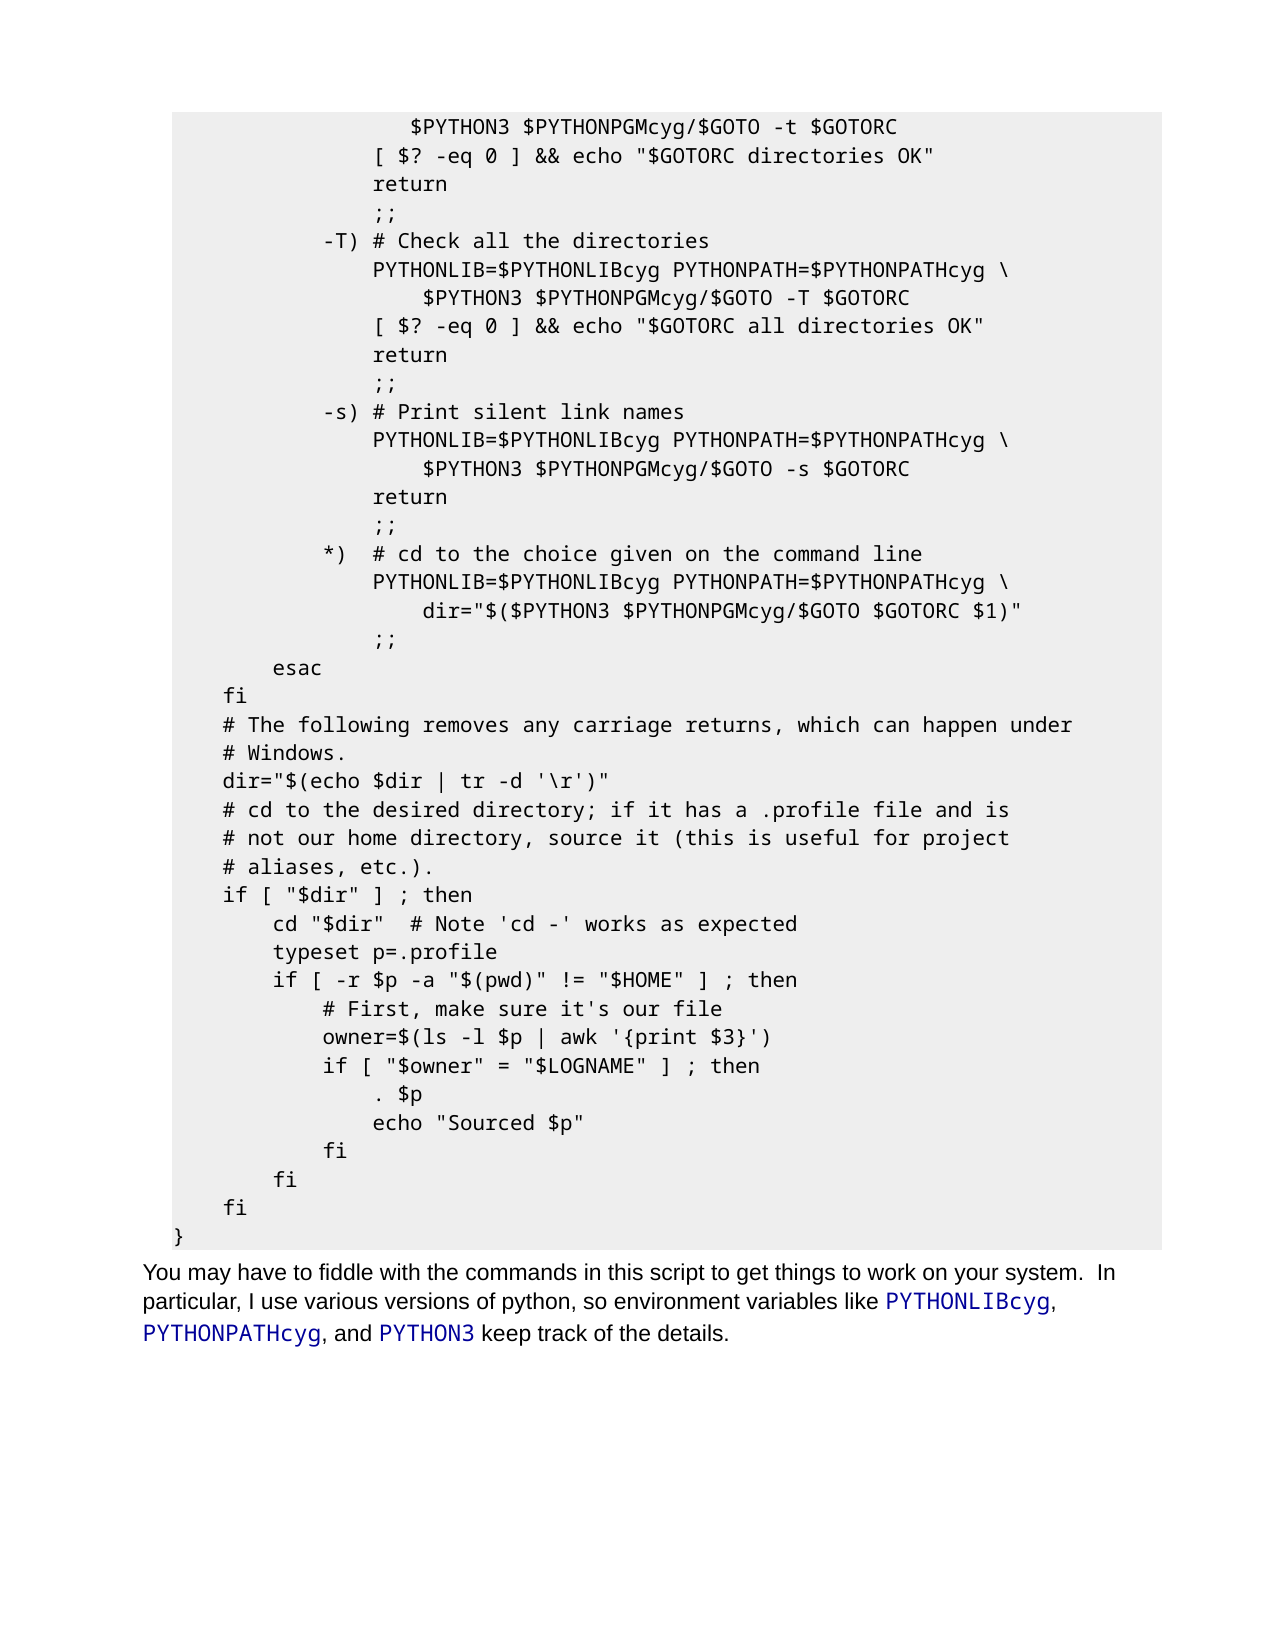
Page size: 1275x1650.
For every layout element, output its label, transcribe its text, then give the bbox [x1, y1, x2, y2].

text if [ "$dir" ] ; then [172, 880, 1162, 909]
text owner=$(ls -l $p | awk '{print $3}') [172, 1022, 1162, 1051]
text [ $? -eq 0 ] && echo "$GOTORC all directories OK" [172, 312, 1162, 340]
text fi [172, 681, 1162, 710]
text $PYTHON3 $PYTHONPGMcyg/$GOTO -t $GOTORC [172, 112, 1162, 141]
text return [172, 169, 1162, 198]
text esac [172, 653, 1162, 681]
text You may have to fiddle with the commands in this script to get things to work on your system. In particular, I use various versions of python, so environment variables like PYTHONLIBcyg, PYTHONPATHcyg, and PYTHON3 keep track of the details. [142, 1259, 1162, 1348]
text # aliases, etc.). [172, 852, 1162, 880]
text . $p [172, 1079, 1162, 1108]
text if [ -r $p -a "$(pwd)" != "$HOME" ] ; then [172, 966, 1162, 994]
text return [172, 340, 1162, 368]
text typeset p=.profile [172, 937, 1162, 966]
text ;; [172, 368, 1162, 397]
text PYTHONLIB=$PYTHONLIBcyg PYTHONPATH=$PYTHONPATHcyg \ [172, 567, 1162, 596]
text $PYTHON3 $PYTHONPGMcyg/$GOTO -s $GOTORC [172, 454, 1162, 482]
text fi [172, 1165, 1162, 1193]
text dir="$(echo $dir | tr -d '\r')" [172, 767, 1162, 795]
text if [ "$owner" = "$LOGNAME" ] ; then [172, 1051, 1162, 1079]
text ;; [172, 198, 1162, 226]
text # not our home directory, source it (this is useful for project [172, 823, 1162, 852]
text return [172, 482, 1162, 511]
text PYTHONLIB=$PYTHONLIBcyg PYTHONPATH=$PYTHONPATHcyg \ [172, 425, 1162, 454]
text -s) # Print silent link names [172, 397, 1162, 425]
text echo "Sourced $p" [172, 1108, 1162, 1136]
text cd "$dir" # Note 'cd -' works as expected [172, 909, 1162, 937]
text $PYTHON3 $PYTHONPGMcyg/$GOTO -T $GOTORC [172, 283, 1162, 312]
text # Windows. [172, 738, 1162, 767]
text PYTHONLIB=$PYTHONLIBcyg PYTHONPATH=$PYTHONPATHcyg \ [172, 255, 1162, 283]
text # First, make sure it's our file [172, 994, 1162, 1022]
text # The following removes any carriage returns, which can happen under [172, 710, 1162, 738]
text ;; [172, 624, 1162, 653]
text # cd to the desired directory; if it has a .profile file and is [172, 795, 1162, 823]
text dir="$($PYTHON3 $PYTHONPGMcyg/$GOTO $GOTORC $1)" [172, 596, 1162, 624]
text [ $? -eq 0 ] && echo "$GOTORC directories OK" [172, 141, 1162, 169]
text -T) # Check all the directories [172, 226, 1162, 255]
text } [172, 1222, 1162, 1250]
text ;; [172, 511, 1162, 539]
text fi [172, 1136, 1162, 1165]
text *) # cd to the choice given on the command line [172, 539, 1162, 567]
text fi [172, 1193, 1162, 1222]
